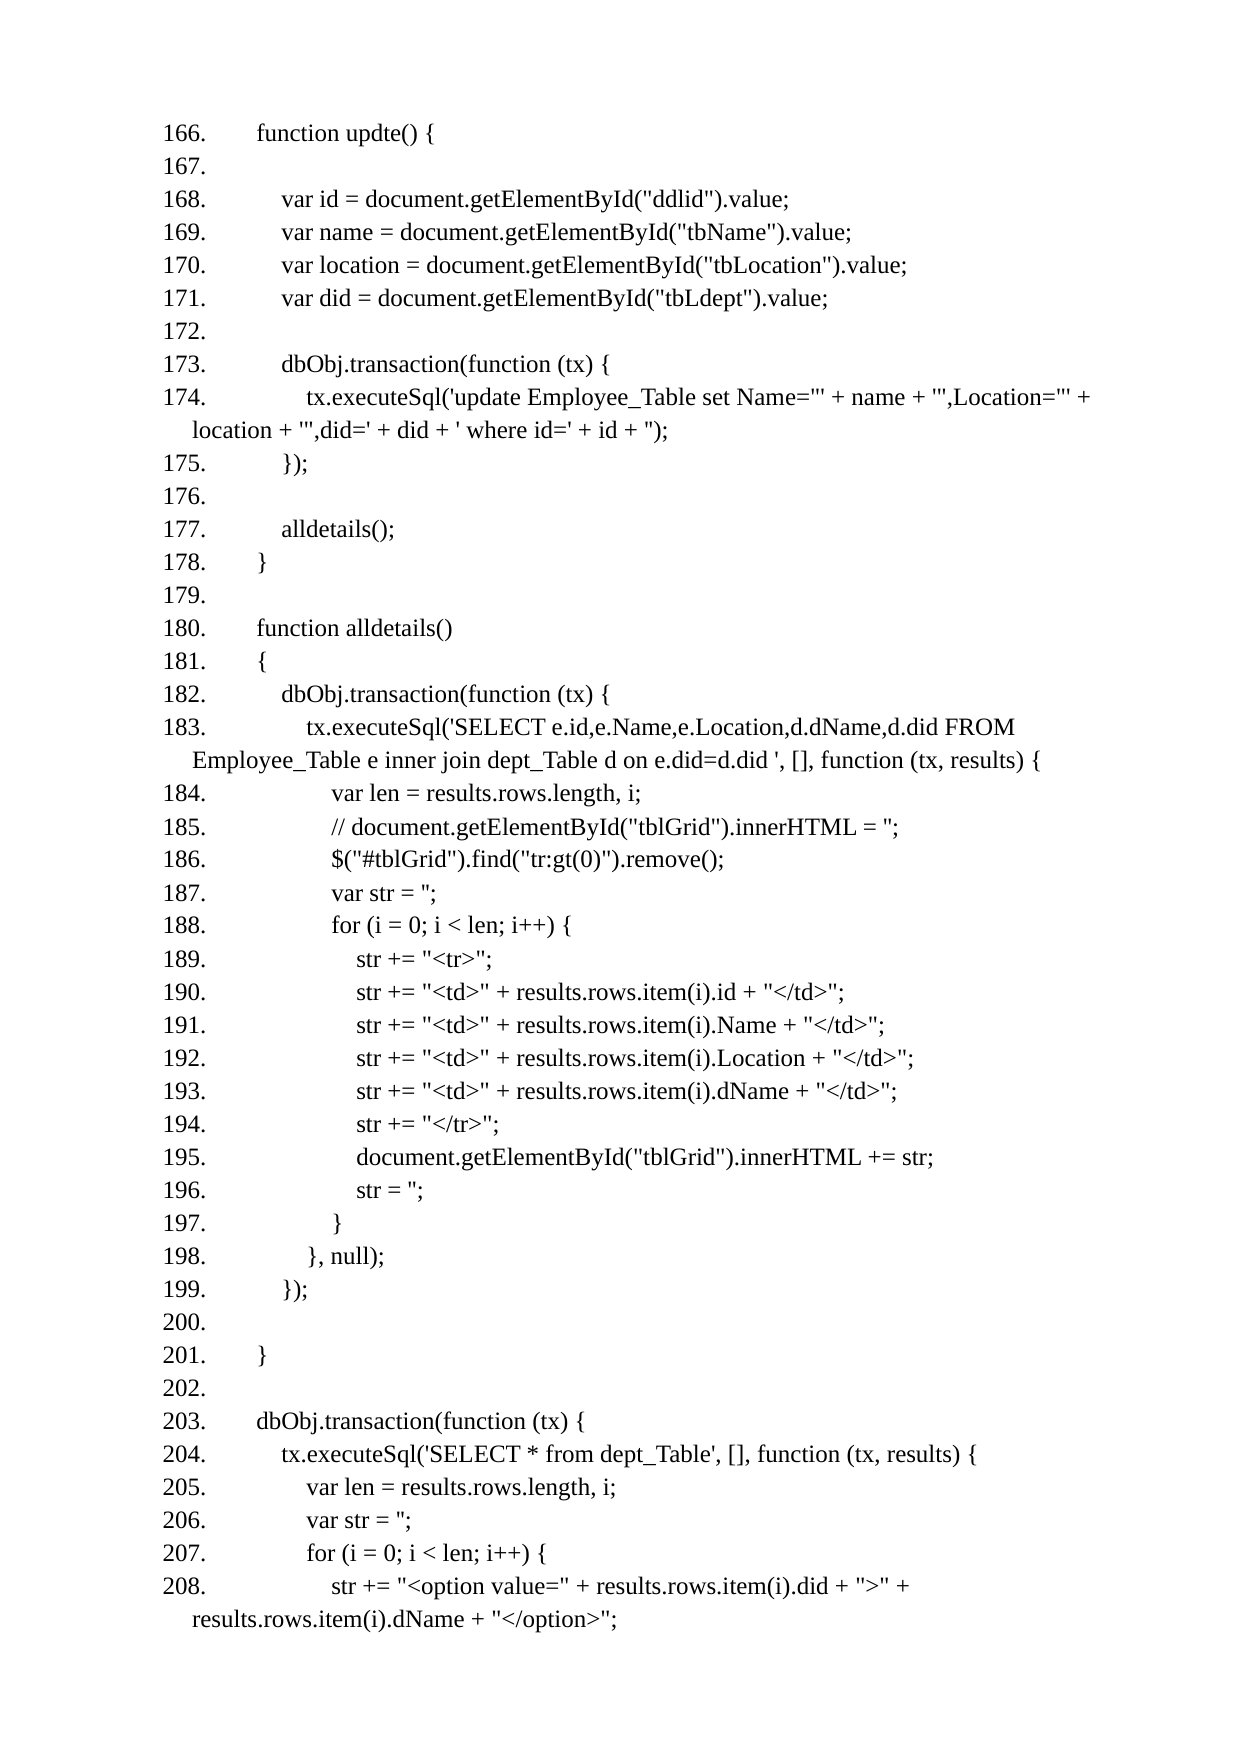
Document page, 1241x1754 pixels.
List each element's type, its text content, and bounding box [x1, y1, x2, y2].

list }, null); [162, 1241, 1122, 1269]
list $("#tblGrid").find("tr:gt(0)").remove(); [162, 844, 1122, 873]
list alldetails(); [162, 514, 1122, 543]
list function alldetails() [162, 613, 1122, 642]
list document.getElementById("tblGrid").innerHTML += str; [162, 1142, 1122, 1171]
list var id = document.getElementById("ddlid").value; [162, 184, 1122, 213]
list } [162, 1208, 1122, 1237]
list str = ''; [162, 1175, 1122, 1203]
list str += "</tr>"; [162, 1109, 1122, 1137]
list // document.getElementById("tblGrid").innerHTML = ''; [162, 812, 1122, 840]
list var location = document.getElementById("tbLocation").value; [162, 250, 1122, 279]
list tx.executeSql('SELECT e.id,e.Name,e.Location,d.dName,d.did FROM Employee_Table e inner join dept_Table d on e.did=d.did ', [], function (tx, results) { [162, 712, 1122, 774]
list dbObj.transaction(function (tx) { [162, 679, 1122, 708]
list for (i = 0; i < len; i++) { [162, 911, 1122, 939]
list } [162, 547, 1122, 576]
list function updte() { [162, 118, 1122, 147]
list var str = ''; [162, 1505, 1122, 1534]
list str += "<td>" + results.rows.item(i).Name + "</td>"; [162, 1010, 1122, 1038]
list }); [162, 1274, 1122, 1303]
list var str = ''; [162, 878, 1122, 906]
list { [162, 646, 1122, 675]
list var name = document.getElementById("tbName").value; [162, 217, 1122, 246]
list dbObj.transaction(function (tx) { [162, 1406, 1122, 1435]
list tx.executeSql('SELECT * from dept_Table', [], function (tx, results) { [162, 1439, 1122, 1468]
list var len = results.rows.length, i; [162, 778, 1122, 807]
list var did = document.getElementById("tbLdept").value; [162, 283, 1122, 312]
list var len = results.rows.length, i; [162, 1472, 1122, 1501]
list for (i = 0; i < len; i++) { [162, 1538, 1122, 1567]
list tx.executeSql('update Employee_Table set Name="' + name + '",Location="' + location + '",did=' + did + ' where id=' + id + ''); [162, 382, 1122, 444]
list str += "<tr>"; [162, 944, 1122, 972]
list str += "<td>" + results.rows.item(i).Location + "</td>"; [162, 1043, 1122, 1071]
list } [162, 1340, 1122, 1369]
list str += "<td>" + results.rows.item(i).dName + "</td>"; [162, 1076, 1122, 1104]
list dbObj.transaction(function (tx) { [162, 349, 1122, 378]
list }); [162, 448, 1122, 477]
list str += "<option value=" + results.rows.item(i).did + ">" + results.rows.item(i).dName + "</option>"; [162, 1571, 1122, 1633]
list str += "<td>" + results.rows.item(i).id + "</td>"; [162, 977, 1122, 1005]
